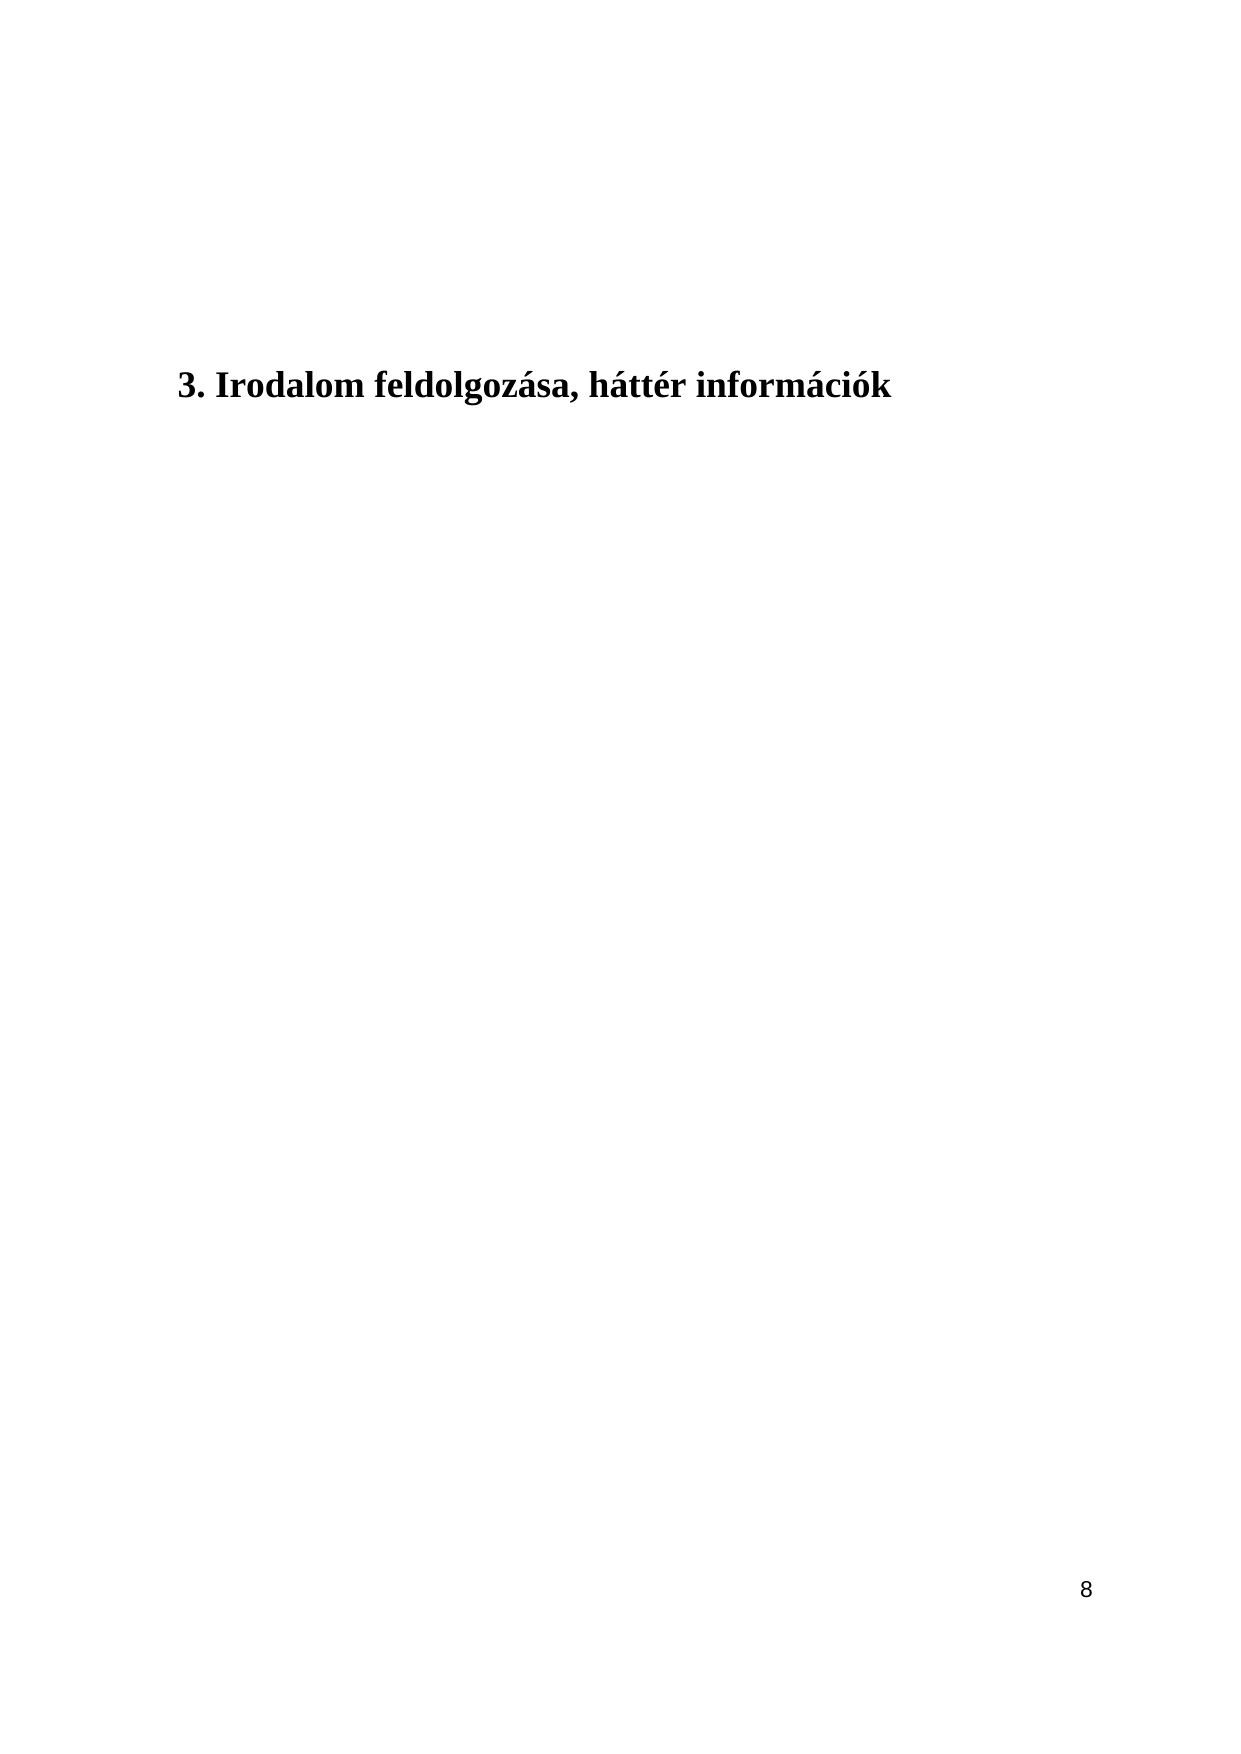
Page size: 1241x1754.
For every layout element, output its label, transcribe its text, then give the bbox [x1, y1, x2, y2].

text 3. Irodalom feldolgozása, háttér információk [177, 362, 1093, 405]
